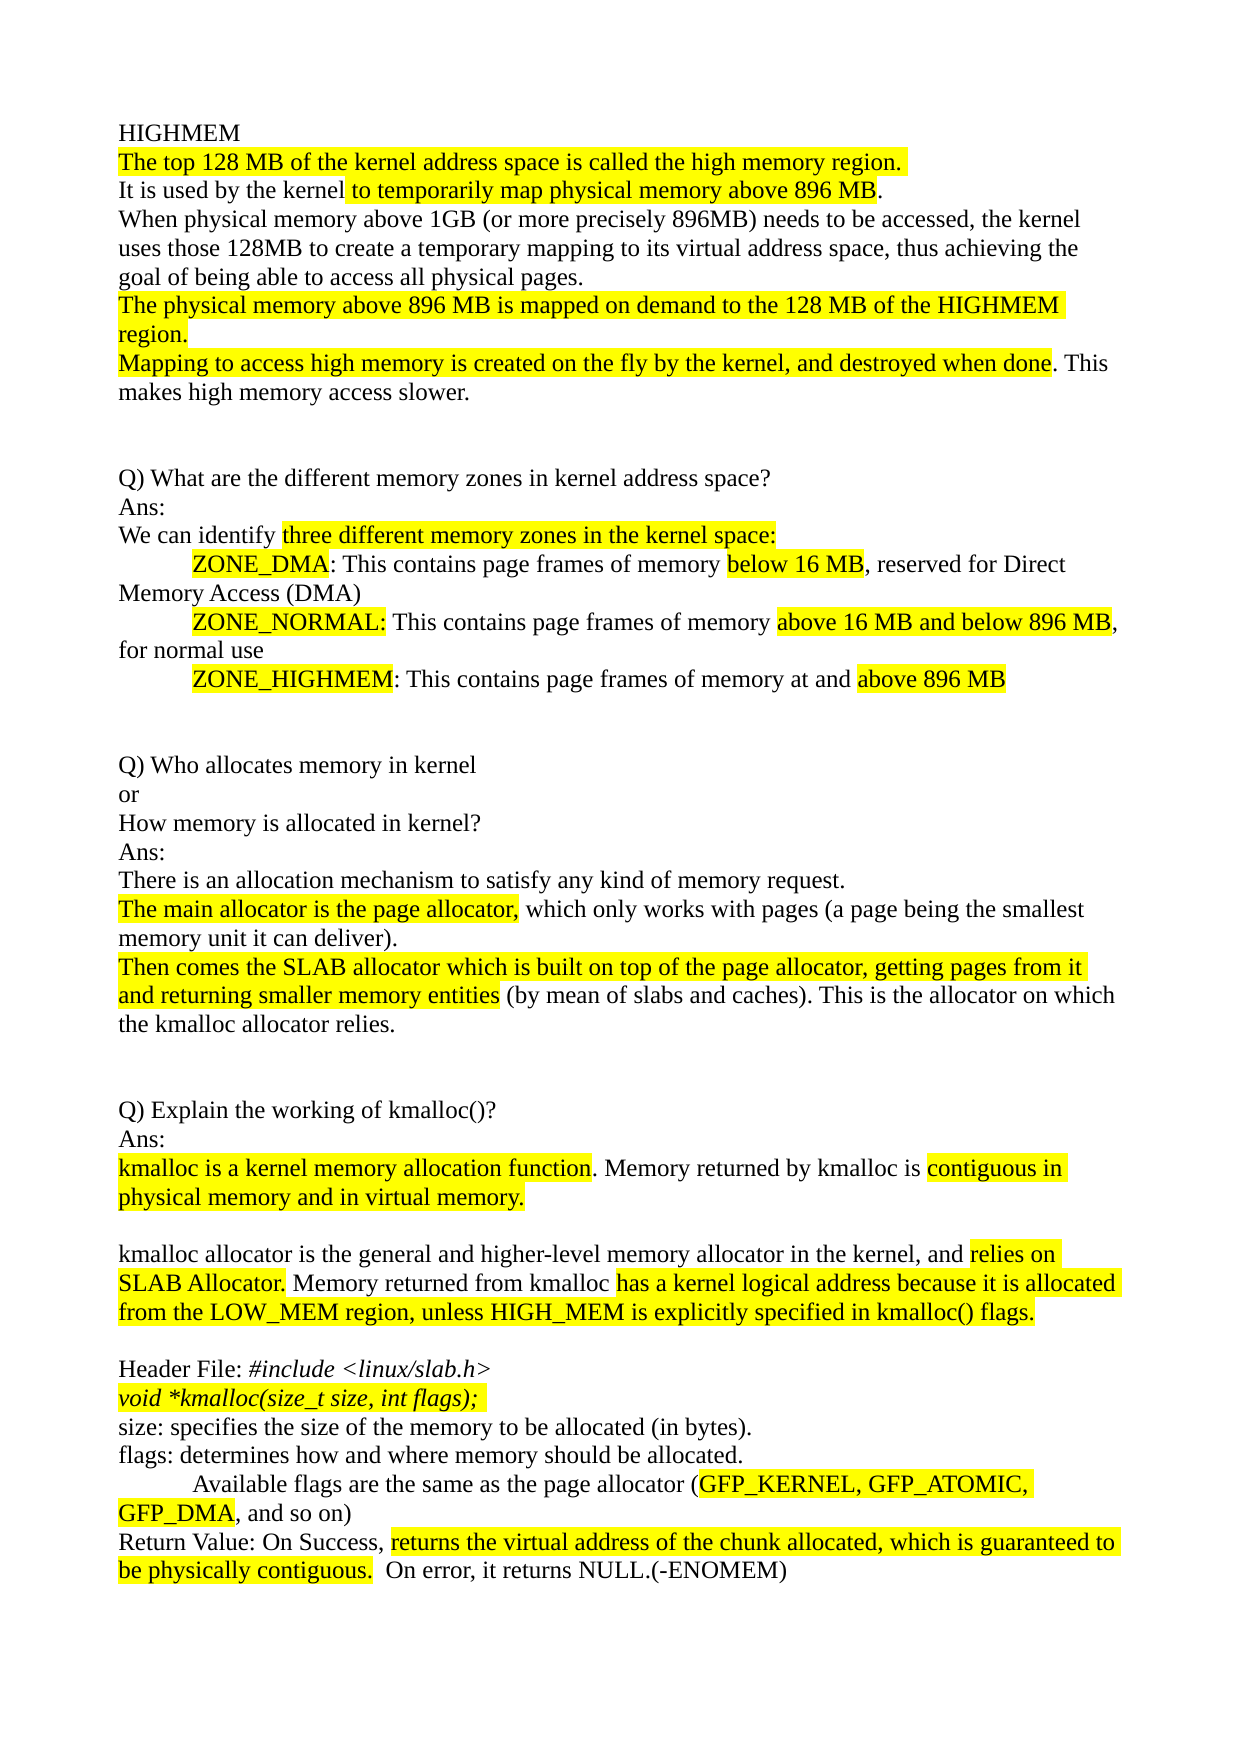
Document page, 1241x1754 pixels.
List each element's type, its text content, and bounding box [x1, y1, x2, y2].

text The top 128 MB of the kernel address space is called the high memory region. [118, 147, 1122, 176]
text kmalloc is a kernel memory allocation function. Memory returned by kmalloc is contiguous in physical memory and in virtual memory. [118, 1153, 1122, 1211]
text Then comes the SLAB allocator which is built on top of the page allocator, getting pages from it and returning smaller memory entities (by mean of slabs and caches). This is the allocator on which the kmalloc allocator relies. [118, 952, 1122, 1038]
text Mapping to access high memory is created on the fly by the kernel, and destroyed when done. This makes high memory access slower. [118, 348, 1122, 406]
text ZONE_DMA: This contains page frames of memory below 16 MB, reserved for Direct Memory Access (DMA) [118, 549, 1122, 607]
text ZONE_NORMAL: This contains page frames of memory above 16 MB and below 896 MB, for normal use [118, 607, 1122, 664]
text Q) Explain the working of kmalloc()? [118, 1096, 1122, 1124]
text Q) Who allocates memory in kernel [118, 751, 1122, 779]
text ZONE_HIGHMEM: This contains page frames of memory at and above 896 MB [118, 664, 1122, 693]
text or [118, 779, 1122, 808]
text Ans: [118, 492, 1122, 521]
text kmalloc allocator is the general and higher-level memory allocator in the kernel, and relies on SLAB Allocator. Memory returned from kmalloc has a kernel logical address because it is allocated from the LOW_MEM region, unless HIGH_MEM is explicitly specified in kmalloc() flags. [118, 1239, 1122, 1326]
text The physical memory above 896 MB is mapped on demand to the 128 MB of the HIGHMEM region. [118, 291, 1122, 348]
text Available flags are the same as the page allocator (GFP_KERNEL, GFP_ATOMIC, GFP_DMA, and so on) [118, 1469, 1122, 1527]
text It is used by the kernel to temporarily map physical memory above 896 MB. [118, 176, 1122, 204]
text HIGHMEM [118, 118, 1122, 147]
text The main allocator is the page allocator, which only works with pages (a page being the smallest memory unit it can deliver). [118, 894, 1122, 952]
text Q) What are the different memory zones in kernel address space? [118, 463, 1122, 492]
text void *kmalloc(size_t size, int flags); [118, 1383, 1122, 1412]
text Ans: [118, 1124, 1122, 1153]
text size: specifies the size of the memory to be allocated (in bytes). [118, 1412, 1122, 1441]
text How memory is allocated in kernel? [118, 808, 1122, 837]
text Header File: #include <linux/slab.h> [118, 1354, 1122, 1383]
text There is an allocation mechanism to satisfy any kind of memory request. [118, 866, 1122, 894]
text We can identify three different memory zones in the kernel space: [118, 521, 1122, 549]
text flags: determines how and where memory should be allocated. [118, 1441, 1122, 1469]
text Return Value: On Success, returns the virtual address of the chunk allocated, which is guaranteed to be physically contiguous. On error, it returns NULL.(-ENOMEM) [118, 1527, 1122, 1584]
text When physical memory above 1GB (or more precisely 896MB) needs to be accessed, the kernel uses those 128MB to create a temporary mapping to its virtual address space, thus achieving the goal of being able to access all physical pages. [118, 204, 1122, 291]
text Ans: [118, 837, 1122, 866]
